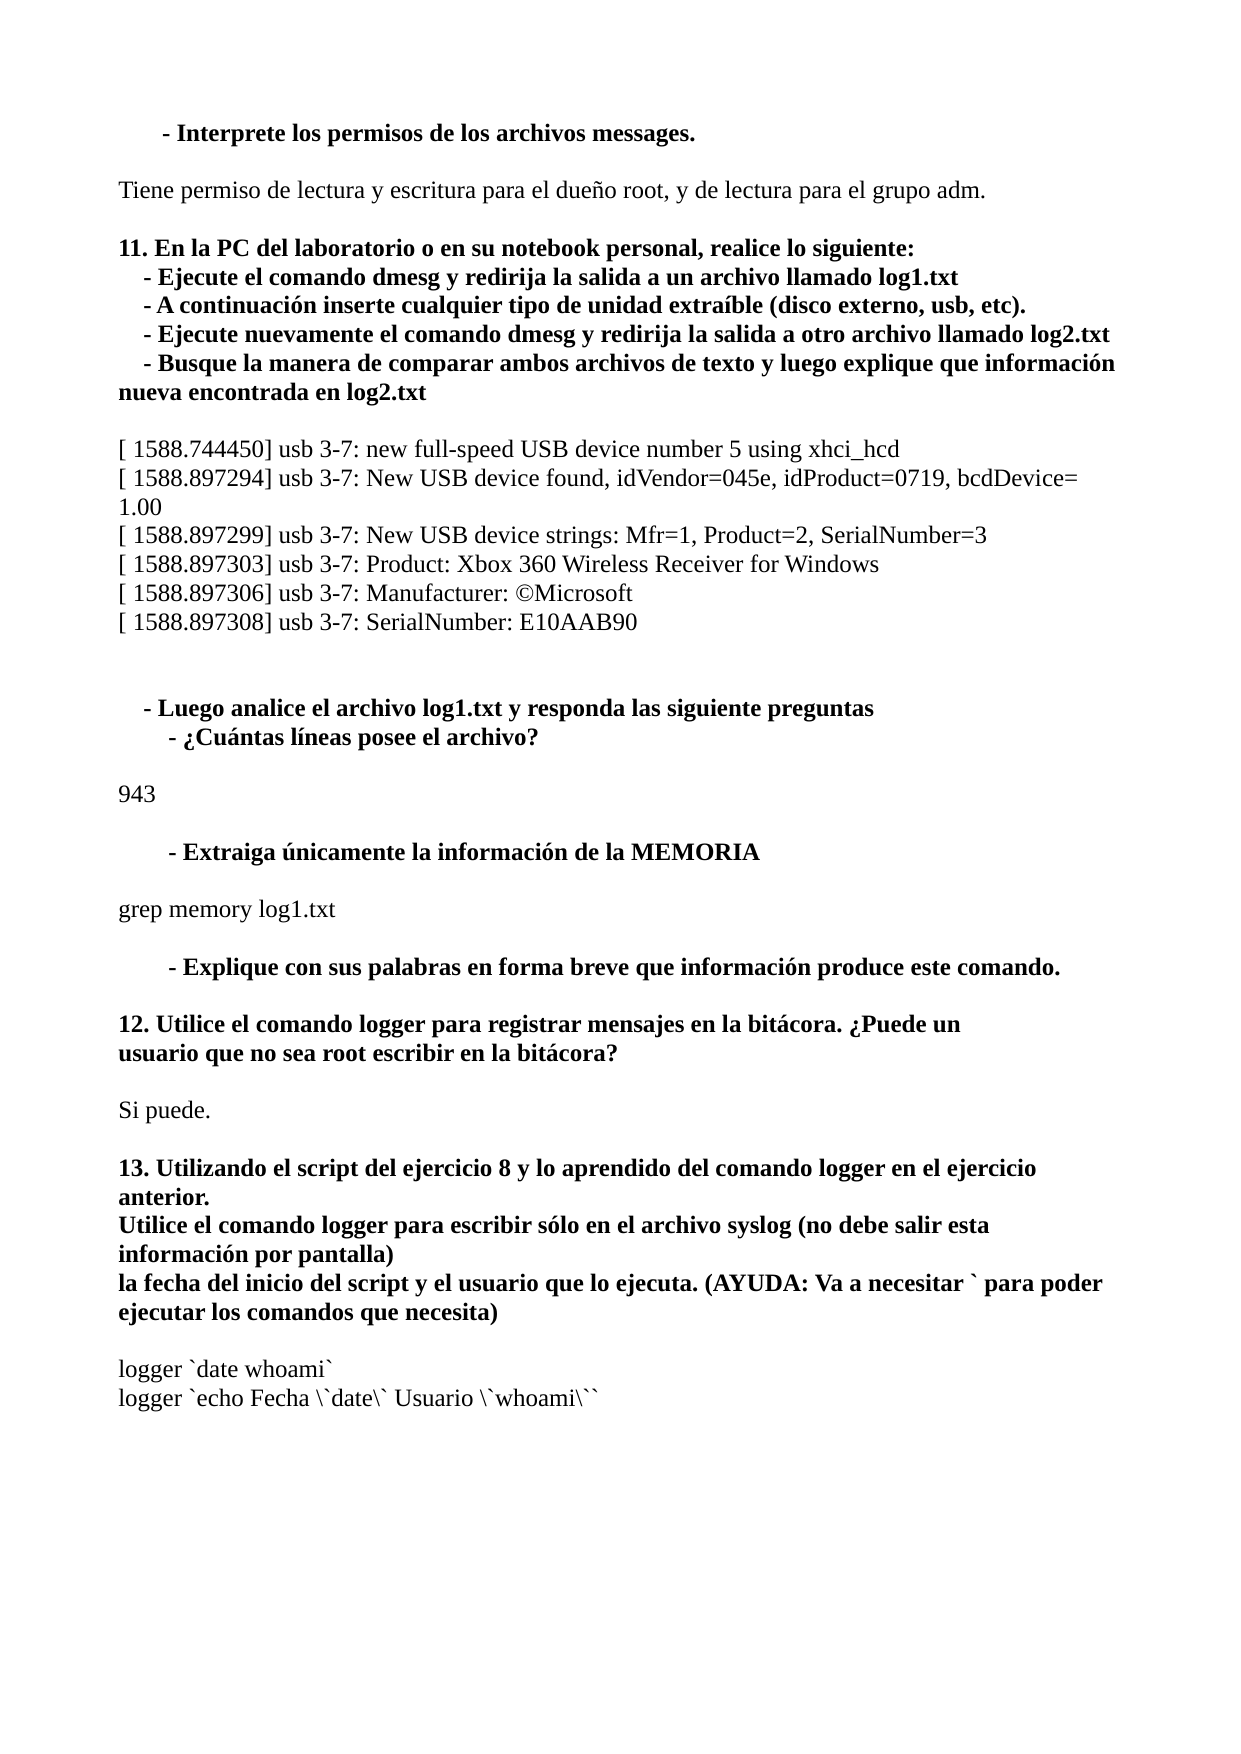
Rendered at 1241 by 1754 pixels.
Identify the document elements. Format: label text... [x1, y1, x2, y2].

text - Interprete los permisos de los archivos messages. [118, 118, 1122, 147]
text [ 1588.744450] usb 3-7: new full-speed USB device number 5 using xhci_hcd [118, 434, 1122, 463]
text - Busque la manera de comparar ambos archivos de texto y luego explique que información nueva encontrada en log2.txt [118, 348, 1122, 406]
text 11. En la PC del laboratorio o en su notebook personal, realice lo siguiente: [118, 233, 1122, 262]
text Si puede. [118, 1096, 1122, 1124]
text 943 [118, 779, 1122, 808]
text 13. Utilizando el script del ejercicio 8 y lo aprendido del comando logger en el ejercicio anterior. [118, 1153, 1122, 1211]
text logger `date whoami` [118, 1354, 1122, 1383]
text la fecha del inicio del script y el usuario que lo ejecuta. (AYUDA: Va a necesitar ` para poder ejecutar los comandos que necesita) [118, 1268, 1122, 1326]
text [ 1588.897306] usb 3-7: Manufacturer: ©Microsoft [118, 578, 1122, 607]
text logger `echo Fecha \`date\` Usuario \`whoami\`` [118, 1383, 1122, 1412]
text - Extraiga únicamente la información de la MEMORIA [118, 837, 1122, 866]
text usuario que no sea root escribir en la bitácora? [118, 1038, 1122, 1067]
text - A continuación inserte cualquier tipo de unidad extraíble (disco externo, usb, etc). [118, 291, 1122, 319]
text - Luego analice el archivo log1.txt y responda las siguiente preguntas [118, 693, 1122, 722]
text Tiene permiso de lectura y escritura para el dueño root, y de lectura para el grupo adm. [118, 176, 1122, 204]
text [ 1588.897299] usb 3-7: New USB device strings: Mfr=1, Product=2, SerialNumber=3 [118, 521, 1122, 549]
text [ 1588.897308] usb 3-7: SerialNumber: E10AAB90 [118, 607, 1122, 636]
text - Ejecute el comando dmesg y redirija la salida a un archivo llamado log1.txt [118, 262, 1122, 291]
text 12. Utilice el comando logger para registrar mensajes en la bitácora. ¿Puede un [118, 1009, 1122, 1038]
text - Explique con sus palabras en forma breve que información produce este comando. [118, 952, 1122, 981]
text Utilice el comando logger para escribir sólo en el archivo syslog (no debe salir esta información por pantalla) [118, 1211, 1122, 1268]
text [ 1588.897294] usb 3-7: New USB device found, idVendor=045e, idProduct=0719, bcdDevice= 1.00 [118, 463, 1122, 521]
text grep memory log1.txt [118, 894, 1122, 923]
text - Ejecute nuevamente el comando dmesg y redirija la salida a otro archivo llamado log2.txt [118, 319, 1122, 348]
text [ 1588.897303] usb 3-7: Product: Xbox 360 Wireless Receiver for Windows [118, 549, 1122, 578]
text - ¿Cuántas líneas posee el archivo? [118, 722, 1122, 751]
